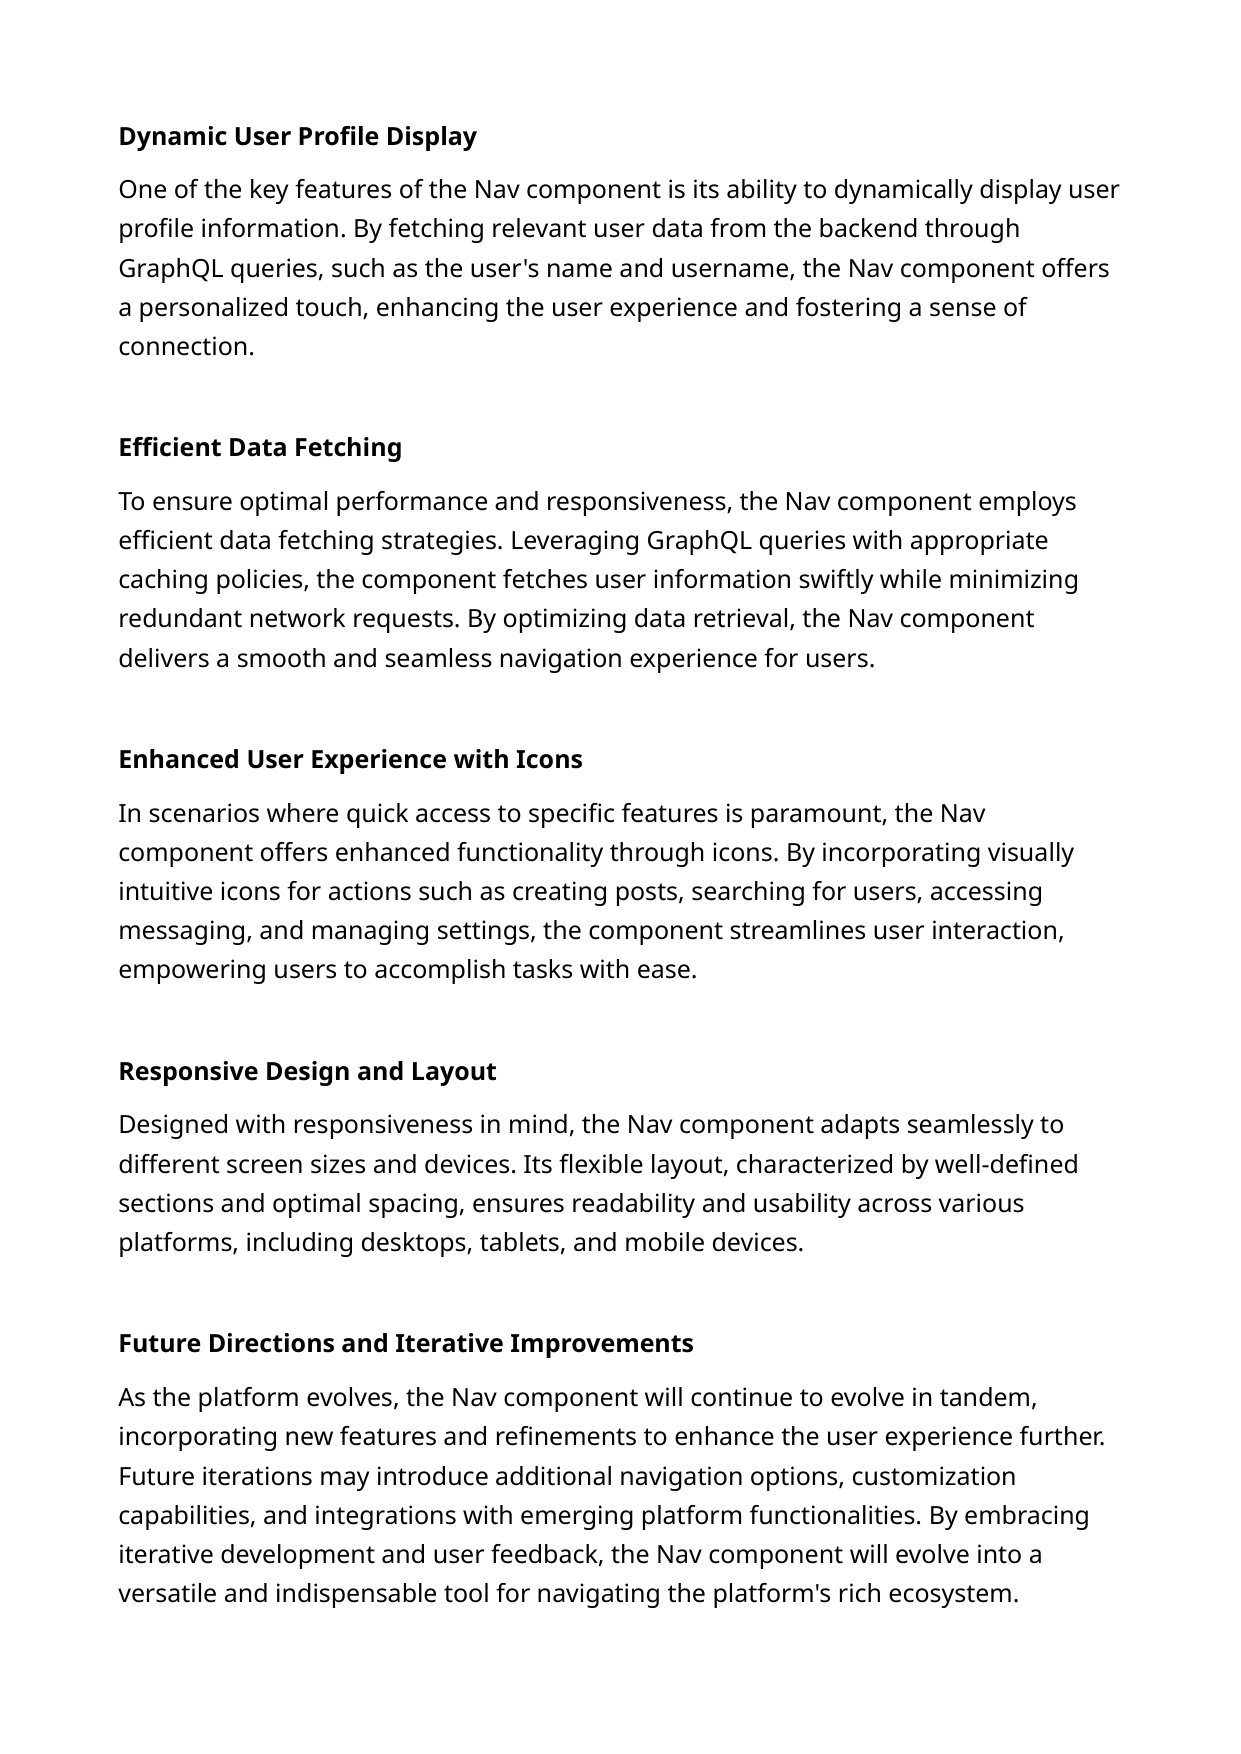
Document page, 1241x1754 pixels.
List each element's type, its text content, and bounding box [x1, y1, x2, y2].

text Dynamic User Profile Display [118, 118, 1122, 152]
text Designed with responsiveness in mind, the Nav component adapts seamlessly to different screen sizes and devices. Its flexible layout, characterized by well-defined sections and optimal spacing, ensures readability and usability across various platforms, including desktops, tablets, and mobile devices. [118, 1107, 1122, 1259]
text To ensure optimal performance and responsiveness, the Nav component employs efficient data fetching strategies. Leveraging GraphQL queries with appropriate caching policies, the component fetches user information swiftly while minimizing redundant network requests. By optimizing data retrieval, the Nav component delivers a smooth and seamless navigation experience for users. [118, 484, 1122, 674]
text One of the key features of the Nav component is its ability to dynamically display user profile information. By fetching relevant user data from the backend through GraphQL queries, such as the user's name and username, the Nav component offers a personalized touch, enhancing the user experience and fostering a sense of connection. [118, 172, 1122, 363]
text As the platform evolves, the Nav component will continue to evolve in tandem, incorporating new features and refinements to enhance the user experience further. Future iterations may introduce additional navigation options, customization capabilities, and integrations with emerging platform functionalities. By embracing iterative development and user feedback, the Nav component will evolve into a versatile and indispensable tool for navigating the platform's rich ecosystem. [118, 1380, 1122, 1610]
text Enhanced User Experience with Icons [118, 742, 1122, 776]
text Efficient Data Fetching [118, 430, 1122, 464]
text In scenarios where quick access to specific features is paramount, the Nav component offers enhanced functionality through icons. By incorporating visually intuitive icons for actions such as creating posts, searching for users, accessing messaging, and managing settings, the component streamlines user interaction, empowering users to accomplish tasks with ease. [118, 795, 1122, 986]
text Responsive Design and Layout [118, 1053, 1122, 1087]
text Future Directions and Iterative Improvements [118, 1326, 1122, 1360]
